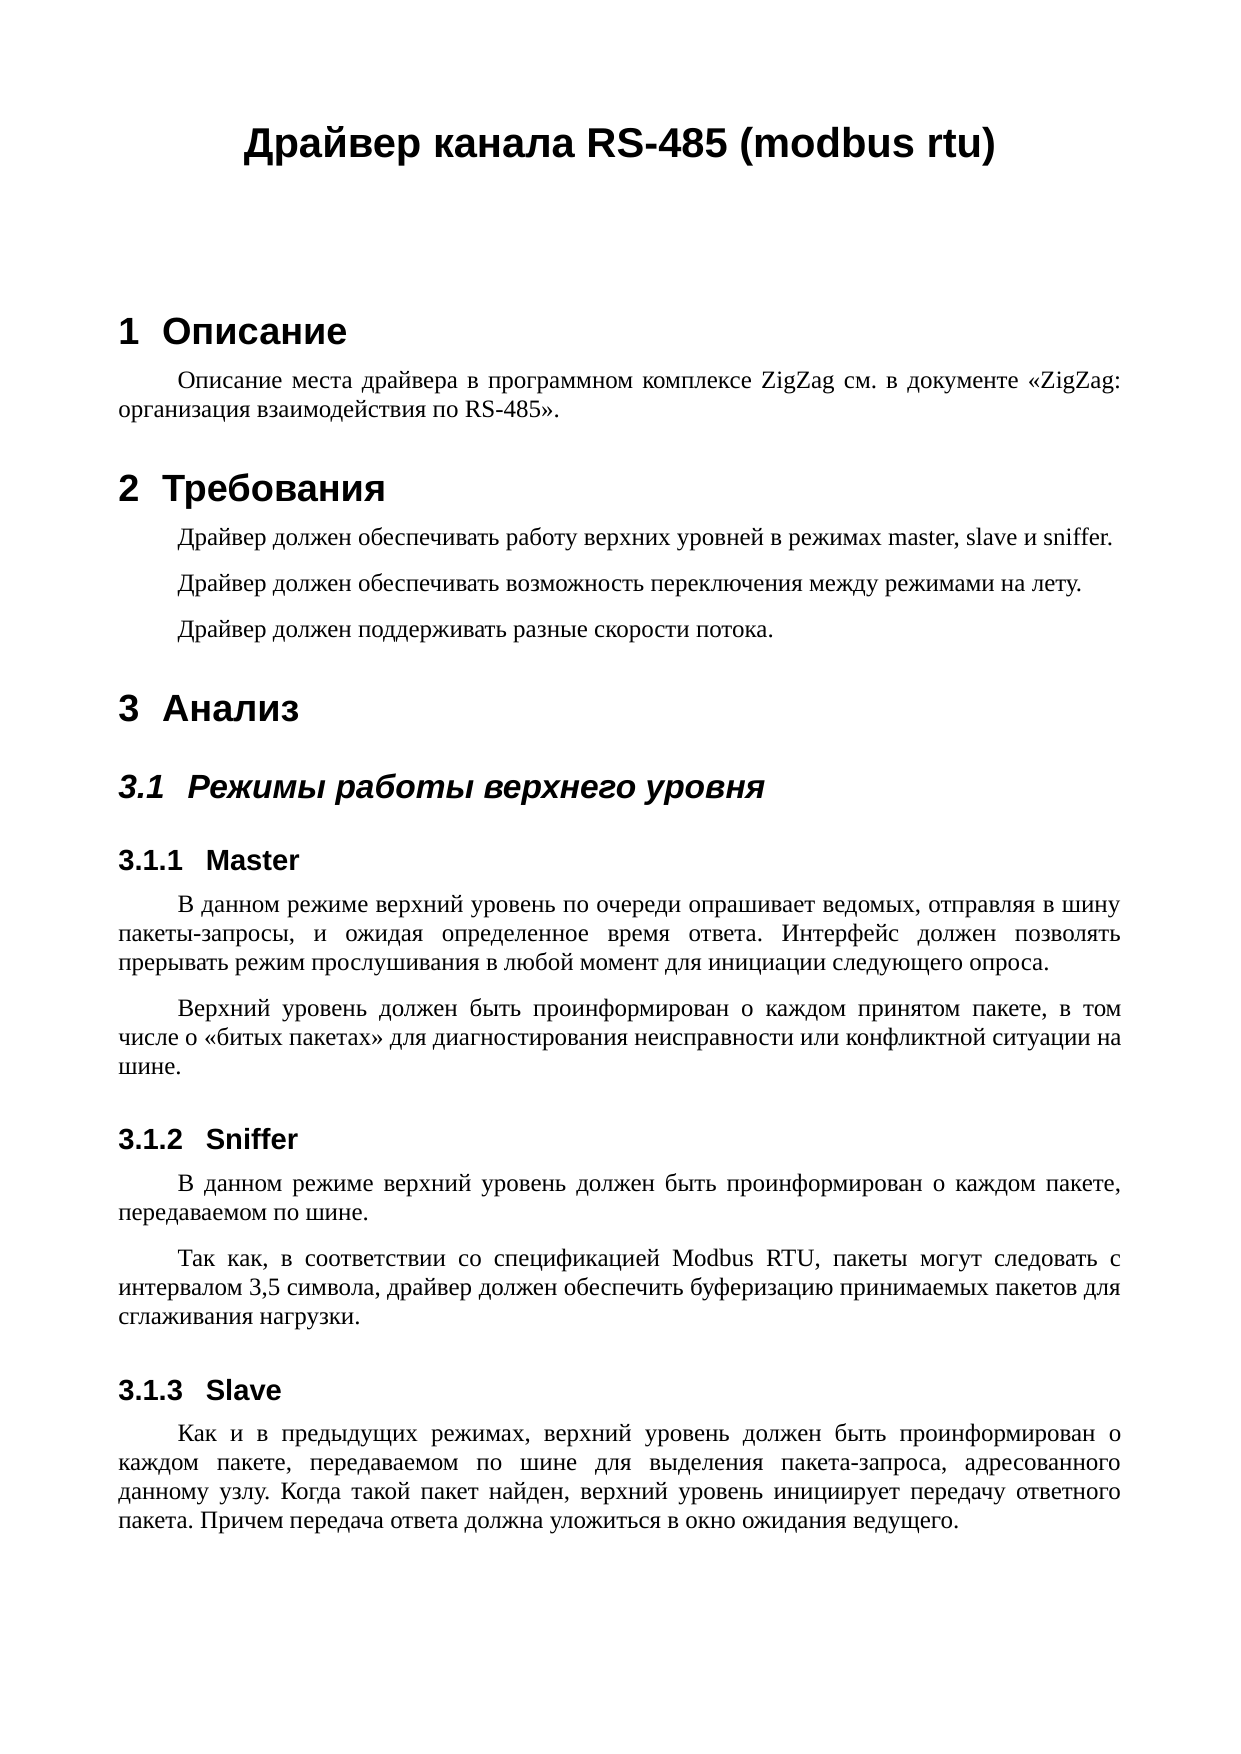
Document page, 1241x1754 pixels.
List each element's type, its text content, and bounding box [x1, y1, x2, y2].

subtitle Режимы работы верхнего уровня [118, 767, 1122, 806]
text Драйвер должен поддерживать разные скорости потока. [118, 614, 1122, 643]
text Драйвер канала RS-485 (modbus rtu) [118, 118, 1122, 166]
text В данном режиме верхний уровень по очереди опрашивает ведомых, отправляя в шину пакеты-запросы, и ожидая определенное время ответа. Интерфейс должен позволять прерывать режим прослушивания в любой момент для инициации следующего опроса. [118, 889, 1122, 976]
subtitle Sniffer [118, 1122, 1122, 1156]
subtitle Описание [118, 309, 1122, 353]
subtitle Slave [118, 1372, 1122, 1406]
text Драйвер должен обеспечивать работу верхних уровней в режимах master, slave и sniffer. [118, 522, 1122, 550]
text Верхний уровень должен быть проинформирован о каждом принятом пакете, в том числе о «битых пакетах» для диагностирования неисправности или конфликтной ситуации на шине. [118, 993, 1122, 1079]
text В данном режиме верхний уровень должен быть проинформирован о каждом пакете, передаваемом по шине. [118, 1168, 1122, 1226]
text Так как, в соответствии со спецификацией Modbus RTU, пакеты могут следовать с интервалом 3,5 символа, драйвер должен обеспечить буферизацию принимаемых пакетов для сглаживания нагрузки. [118, 1243, 1122, 1330]
text Как и в предыдущих режимах, верхний уровень должен быть проинформирован о каждом пакете, передаваемом по шине для выделения пакета-запроса, адресованного данному узлу. Когда такой пакет найден, верхний уровень инициирует передачу ответного пакета. Причем передача ответа должна уложиться в окно ожидания ведущего. [118, 1418, 1122, 1533]
text Описание места драйвера в программном комплексе ZigZag см. в документе «ZigZag: организация взаимодействия по RS-485». [118, 365, 1122, 423]
subtitle Master [118, 843, 1122, 877]
subtitle Анализ [118, 686, 1122, 730]
subtitle Требования [118, 466, 1122, 509]
text Драйвер должен обеспечивать возможность переключения между режимами на лету. [118, 568, 1122, 597]
